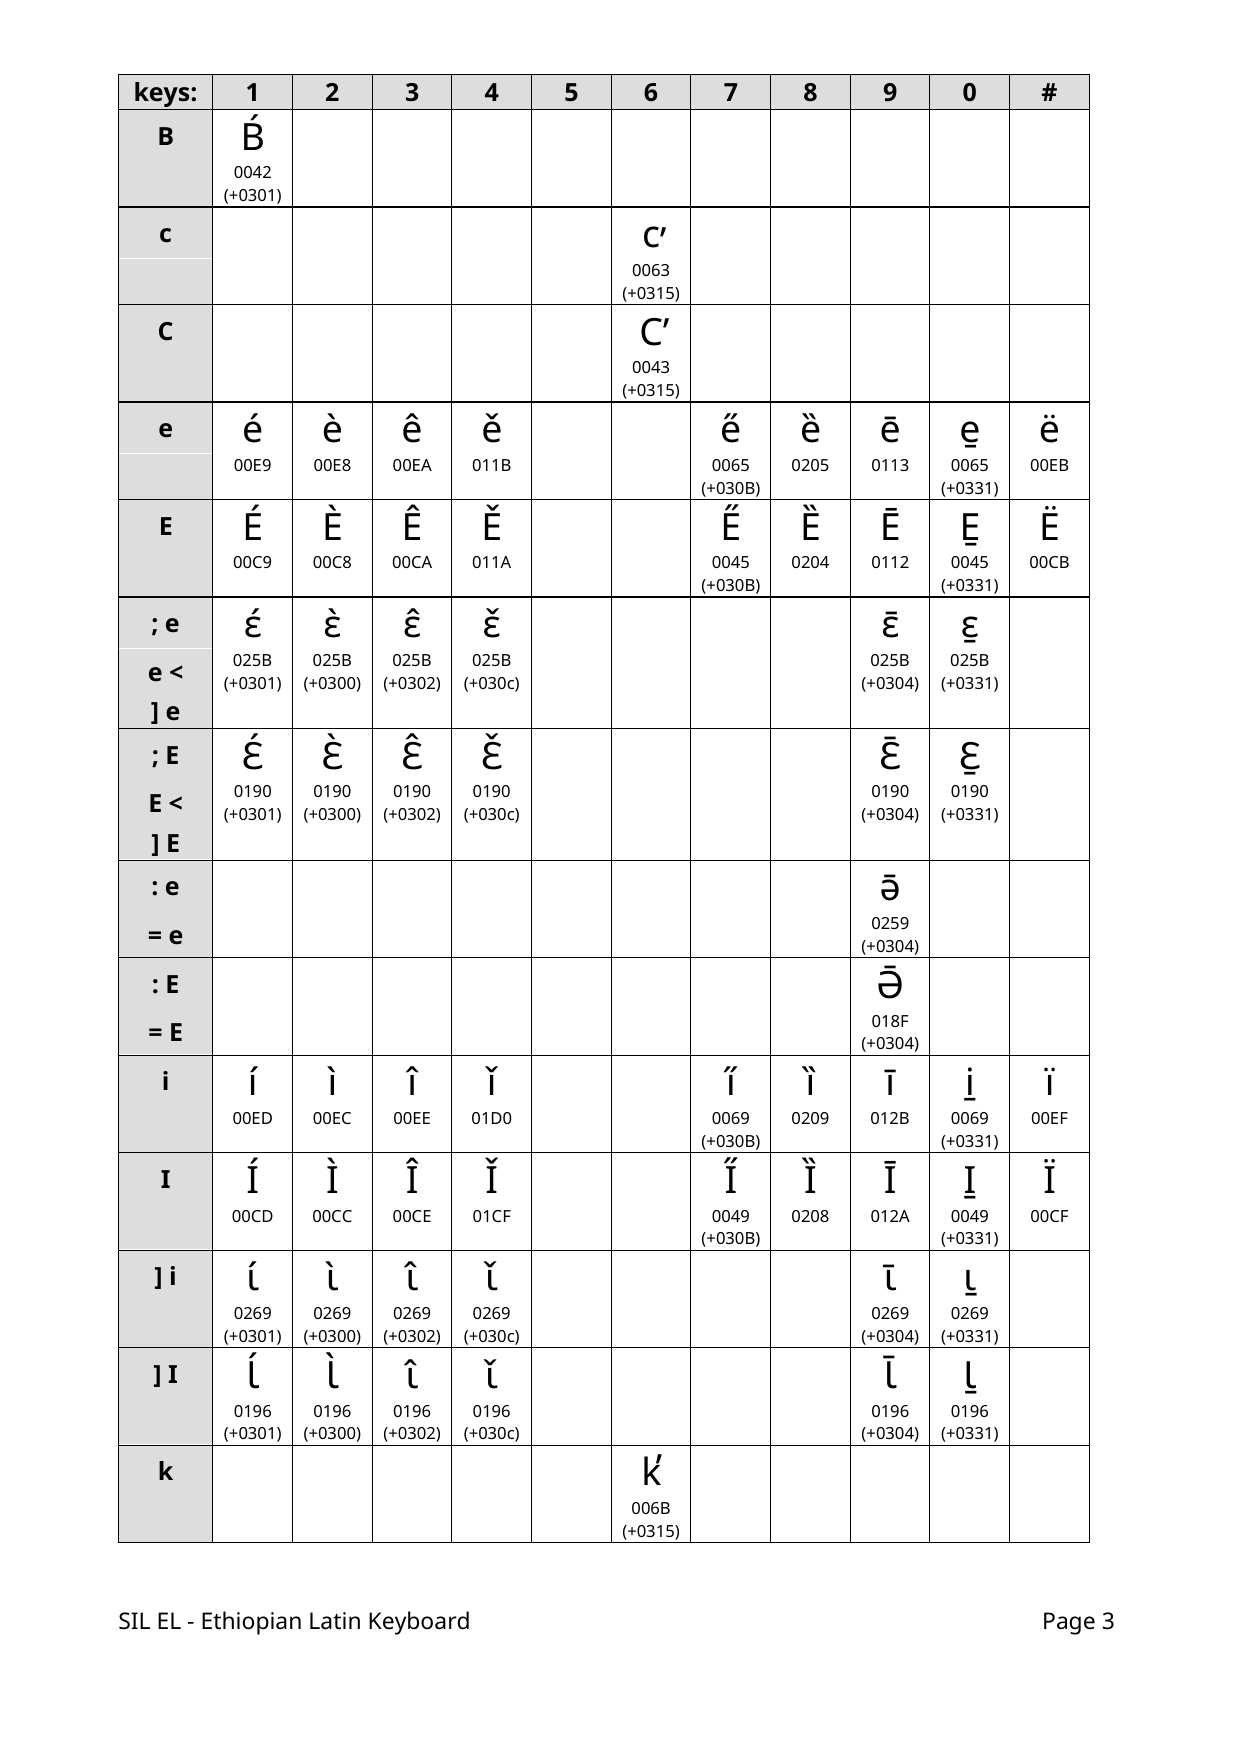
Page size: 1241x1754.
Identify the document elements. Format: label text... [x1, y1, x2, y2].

table_cell ȉ [771, 1056, 850, 1107]
table_cell ] i [119, 1251, 212, 1302]
table_cell [532, 958, 611, 1009]
table_cell [119, 259, 212, 304]
table_cell [452, 1497, 531, 1542]
table_cell Ɛ̄ [851, 729, 929, 780]
table_cell î [373, 1056, 451, 1107]
table_cell [293, 208, 372, 258]
table_cell [930, 259, 1009, 304]
table_cell [532, 1009, 611, 1054]
table_cell [532, 161, 611, 206]
table_cell [532, 598, 611, 648]
table_cell [851, 1446, 929, 1497]
table_cell [691, 729, 770, 780]
table_cell 0190 (+0301) [213, 780, 292, 826]
table_cell 011A [452, 551, 531, 596]
table_cell [532, 861, 611, 912]
table_cell [532, 912, 611, 957]
table_header 8 [771, 75, 850, 109]
table_header 5 [532, 75, 611, 109]
table_cell [293, 694, 372, 728]
table_cell [691, 1302, 770, 1347]
table_cell 012A [851, 1204, 929, 1249]
table_cell [771, 649, 850, 694]
table_cell 011B [452, 454, 531, 499]
table_cell [771, 1302, 850, 1347]
table_cell [1010, 259, 1089, 304]
table_cell 00E9 [213, 454, 292, 499]
table_cell 0069 (+030B) [691, 1107, 770, 1152]
table_cell [771, 110, 850, 161]
table_cell [930, 1446, 1009, 1497]
table_cell [532, 1446, 611, 1497]
table_cell é [213, 403, 292, 453]
table_cell [213, 208, 292, 258]
table_cell [771, 1348, 850, 1399]
table_cell ȅ [771, 403, 850, 453]
table_cell [930, 912, 1009, 957]
table_cell [691, 694, 770, 728]
table_cell [930, 1009, 1009, 1054]
table_cell [213, 1446, 292, 1497]
table_cell [612, 694, 690, 728]
table_cell 0063 (+0315) [612, 259, 690, 304]
table_cell [771, 1251, 850, 1302]
table_cell [1010, 826, 1089, 859]
table_cell [851, 259, 929, 304]
table_cell Ɩ̄ [851, 1348, 929, 1399]
table_cell [851, 208, 929, 258]
table_cell [452, 826, 531, 859]
table_cell [930, 305, 1009, 356]
table_cell [1010, 1348, 1089, 1399]
table_cell [532, 259, 611, 304]
table_cell 0190 (+0304) [851, 780, 929, 826]
table_cell [771, 694, 850, 728]
table_cell 025B (+0301) [213, 649, 292, 694]
table_cell B́ [213, 110, 292, 161]
table_cell 0269 (+0302) [373, 1302, 451, 1347]
table_cell [612, 1302, 690, 1347]
table_cell [1010, 110, 1089, 161]
table_cell [612, 403, 690, 453]
table_cell [930, 1497, 1009, 1542]
table_cell 00EB [1010, 454, 1089, 499]
table_header 7 [691, 75, 770, 109]
table_cell ɛ̂ [373, 598, 451, 648]
table_cell 0113 [851, 454, 929, 499]
table_header 2 [293, 75, 372, 109]
table_cell 0065 (+0331) [930, 454, 1009, 499]
table_cell [930, 356, 1009, 401]
table_cell C [119, 305, 212, 356]
table_header 1 [213, 75, 292, 109]
table_cell [771, 1446, 850, 1497]
table_cell [612, 551, 690, 596]
table_cell [771, 912, 850, 957]
table_cell [771, 598, 850, 648]
table_cell 0205 [771, 454, 850, 499]
table_cell [612, 729, 690, 780]
table_cell [1010, 356, 1089, 401]
table_cell [373, 1009, 451, 1054]
table_cell 00CE [373, 1204, 451, 1249]
table_cell [691, 598, 770, 648]
table_cell [691, 259, 770, 304]
table_cell [213, 958, 292, 1009]
table_cell 0045 (+0331) [930, 551, 1009, 596]
table_cell Ɛ̀ [293, 729, 372, 780]
table_cell [1010, 958, 1089, 1009]
table_cell 00CD [213, 1204, 292, 1249]
table_cell [293, 1446, 372, 1497]
table_cell [851, 356, 929, 401]
table_cell [612, 1251, 690, 1302]
table_cell 00EC [293, 1107, 372, 1152]
table_cell [771, 259, 850, 304]
table_cell [119, 1302, 212, 1347]
table_cell [293, 161, 372, 206]
table_cell ] e [119, 694, 212, 728]
table_cell 00ED [213, 1107, 292, 1152]
table_cell ] E [119, 826, 212, 859]
table_cell B [119, 110, 212, 161]
table_cell i̋ [691, 1056, 770, 1107]
table_cell [691, 912, 770, 957]
table_cell [851, 694, 929, 728]
table_cell [452, 1009, 531, 1054]
table_cell [373, 694, 451, 728]
table_cell Ɩ́ [213, 1348, 292, 1399]
table_cell [691, 110, 770, 161]
table_cell [851, 110, 929, 161]
table_cell E̱ [930, 500, 1009, 551]
table_cell ě [452, 403, 531, 453]
table_cell 00C9 [213, 551, 292, 596]
table_cell [1010, 1251, 1089, 1302]
table_cell 0196 (+0301) [213, 1399, 292, 1444]
table_cell [691, 1497, 770, 1542]
table_cell [612, 958, 690, 1009]
table_cell ɩ̄ [851, 1251, 929, 1302]
table_cell [612, 1348, 690, 1399]
table_cell [532, 305, 611, 356]
table_cell [213, 912, 292, 957]
table_cell [771, 1497, 850, 1542]
table_cell ɛ̀ [293, 598, 372, 648]
table_cell í [213, 1056, 292, 1107]
table_cell [1010, 649, 1089, 694]
table_cell 00CA [373, 551, 451, 596]
table_cell [452, 861, 531, 912]
table_cell [771, 1399, 850, 1444]
table_cell [930, 208, 1009, 258]
table_cell [691, 305, 770, 356]
table_cell I̱ [930, 1153, 1009, 1204]
table_cell 0042 (+0301) [213, 161, 292, 206]
table_cell [612, 1107, 690, 1152]
table_cell 0049 (+0331) [930, 1204, 1009, 1249]
table_cell [612, 649, 690, 694]
table_cell É [213, 500, 292, 551]
table_cell [691, 649, 770, 694]
table_cell 01CF [452, 1204, 531, 1249]
table_cell ɩ́ [213, 1251, 292, 1302]
table_cell ē [851, 403, 929, 453]
table_cell [373, 861, 451, 912]
table_cell [612, 110, 690, 161]
table_cell Í [213, 1153, 292, 1204]
table_cell [293, 1497, 372, 1542]
table_cell [532, 454, 611, 499]
table_cell Ī [851, 1153, 929, 1204]
table_cell [532, 780, 611, 826]
table_cell [771, 305, 850, 356]
table_cell [452, 912, 531, 957]
table_cell [293, 912, 372, 957]
table_cell 00CF [1010, 1204, 1089, 1249]
table_cell [373, 356, 451, 401]
table_cell [691, 1251, 770, 1302]
table_cell ɩ̂ [373, 1251, 451, 1302]
table_cell E̋ [691, 500, 770, 551]
table_cell Ɛ̂ [373, 729, 451, 780]
table_cell [532, 1497, 611, 1542]
table_cell [373, 110, 451, 161]
table_cell [119, 356, 212, 401]
table_cell [771, 861, 850, 912]
table_cell [373, 305, 451, 356]
table_cell [930, 694, 1009, 728]
table_cell 025B (+0300) [293, 649, 372, 694]
table_cell [293, 1009, 372, 1054]
table_cell [1010, 208, 1089, 258]
table_cell ɩ̱ [930, 1251, 1009, 1302]
table_cell [119, 454, 212, 499]
table_cell [532, 729, 611, 780]
table_cell [119, 161, 212, 206]
table_cell [373, 826, 451, 859]
table_cell 00E8 [293, 454, 372, 499]
table_cell Ȉ [771, 1153, 850, 1204]
table_cell Ɩ̱ [930, 1348, 1009, 1399]
table_cell [373, 912, 451, 957]
table_cell 0196 (+0304) [851, 1399, 929, 1444]
table_cell 00EF [1010, 1107, 1089, 1152]
table_cell [691, 161, 770, 206]
table_cell [930, 958, 1009, 1009]
table_cell ɩ̂ [373, 1348, 451, 1399]
table_cell e̱ [930, 403, 1009, 453]
table_cell [213, 861, 292, 912]
table_cell [771, 958, 850, 1009]
table_cell [373, 208, 451, 258]
table_cell I̋ [691, 1153, 770, 1204]
table_cell [691, 826, 770, 859]
table_cell 0269 (+0301) [213, 1302, 292, 1347]
table_cell 0190 (+0300) [293, 780, 372, 826]
table_cell [532, 500, 611, 551]
table_cell 018F (+0304) [851, 1009, 929, 1054]
table_cell i̱ [930, 1056, 1009, 1107]
table_cell ī [851, 1056, 929, 1107]
table_cell Ȅ [771, 500, 850, 551]
table_cell c [119, 208, 212, 258]
table_cell e̋ [691, 403, 770, 453]
table_cell [691, 1009, 770, 1054]
table_cell [532, 110, 611, 161]
table_cell [532, 1348, 611, 1399]
table_cell ǐ [452, 1056, 531, 1107]
table_cell [612, 161, 690, 206]
table_cell [612, 1204, 690, 1249]
table_cell [612, 1009, 690, 1054]
table_cell [452, 110, 531, 161]
table_cell 0196 (+0302) [373, 1399, 451, 1444]
table_cell [691, 780, 770, 826]
table_cell [1010, 912, 1089, 957]
table_cell [293, 110, 372, 161]
table_cell 0196 (+0331) [930, 1399, 1009, 1444]
table_cell [691, 958, 770, 1009]
table_cell ə̄ [851, 861, 929, 912]
table_cell [532, 1056, 611, 1107]
table_cell [1010, 305, 1089, 356]
table_cell [930, 826, 1009, 859]
table_cell Ɛ̱ [930, 729, 1009, 780]
table_cell [452, 1446, 531, 1497]
table_cell [452, 259, 531, 304]
table_cell [213, 1497, 292, 1542]
table_cell 0190 (+0302) [373, 780, 451, 826]
table_cell [691, 1446, 770, 1497]
table_cell [930, 110, 1009, 161]
table_cell i [119, 1056, 212, 1107]
table_cell [612, 1399, 690, 1444]
table_header 6 [612, 75, 690, 109]
table_cell [930, 861, 1009, 912]
table_cell k [119, 1446, 212, 1497]
table_cell c̕ [612, 208, 690, 258]
table_cell [532, 1251, 611, 1302]
table_cell [1010, 729, 1089, 780]
table_cell 0190 (+0331) [930, 780, 1009, 826]
table_cell k̕ [612, 1446, 690, 1497]
table_cell ï [1010, 1056, 1089, 1107]
table_cell Ɛ́ [213, 729, 292, 780]
table_cell 00EA [373, 454, 451, 499]
table_cell [532, 1153, 611, 1204]
table_cell Ɛ̌ [452, 729, 531, 780]
table_cell [612, 454, 690, 499]
table_header 3 [373, 75, 451, 109]
table_cell [532, 1204, 611, 1249]
table_cell [1010, 780, 1089, 826]
table_header 9 [851, 75, 929, 109]
table_cell [691, 861, 770, 912]
table_cell 00CB [1010, 551, 1089, 596]
table_cell [119, 1107, 212, 1152]
table_cell 012B [851, 1107, 929, 1152]
table_cell [119, 1497, 212, 1542]
table_cell 0196 (+0300) [293, 1399, 372, 1444]
table_cell C̕ [612, 305, 690, 356]
table_cell [691, 1348, 770, 1399]
table_cell Ï [1010, 1153, 1089, 1204]
table_header keys: [119, 75, 212, 109]
table_cell ì [293, 1056, 372, 1107]
table_cell E [119, 500, 212, 551]
table_cell 025B (+0304) [851, 649, 929, 694]
table_cell ɛ̌ [452, 598, 531, 648]
table_cell [691, 1399, 770, 1444]
table_cell [691, 208, 770, 258]
table_cell [213, 305, 292, 356]
table_cell [293, 826, 372, 859]
table_cell [1010, 861, 1089, 912]
table_cell [851, 826, 929, 859]
table_cell 00CC [293, 1204, 372, 1249]
table_cell È [293, 500, 372, 551]
table_cell ê [373, 403, 451, 453]
table_cell [771, 1009, 850, 1054]
table_cell [293, 958, 372, 1009]
table_cell [532, 1399, 611, 1444]
table_cell [532, 1302, 611, 1347]
table_cell ] I [119, 1348, 212, 1399]
table_cell 00EE [373, 1107, 451, 1152]
table_header # [1010, 75, 1089, 109]
table_cell [851, 1497, 929, 1542]
table_cell [213, 1009, 292, 1054]
table_cell [1010, 1399, 1089, 1444]
table_cell [612, 598, 690, 648]
table_cell è [293, 403, 372, 453]
table_cell Ë [1010, 500, 1089, 551]
table_cell E < [119, 780, 212, 826]
table_cell [213, 356, 292, 401]
table_cell [293, 861, 372, 912]
table_header 0 [930, 75, 1009, 109]
table_cell Ì [293, 1153, 372, 1204]
table_cell [373, 1446, 451, 1497]
table_cell [119, 1204, 212, 1249]
table_cell ɩ̌ [452, 1251, 531, 1302]
table_cell ɛ́ [213, 598, 292, 648]
table_cell Ə̄ [851, 958, 929, 1009]
table_cell [771, 208, 850, 258]
table_cell 0196 (+030c) [452, 1399, 531, 1444]
table_cell Ɩ̀ [293, 1348, 372, 1399]
table_cell 025B (+0302) [373, 649, 451, 694]
table_cell Ē [851, 500, 929, 551]
table_cell [373, 259, 451, 304]
table_cell 0065 (+030B) [691, 454, 770, 499]
table_cell 0204 [771, 551, 850, 596]
table_cell [532, 1107, 611, 1152]
table_cell 0190 (+030c) [452, 780, 531, 826]
table_cell 01D0 [452, 1107, 531, 1152]
table_cell [930, 161, 1009, 206]
table_cell 0045 (+030B) [691, 551, 770, 596]
table_cell 0069 (+0331) [930, 1107, 1009, 1152]
table_cell [1010, 161, 1089, 206]
table_cell 0112 [851, 551, 929, 596]
table_cell [532, 403, 611, 453]
table_cell 0049 (+030B) [691, 1204, 770, 1249]
table_cell ɩ̌ [452, 1348, 531, 1399]
table_cell [532, 826, 611, 859]
table_cell Ǐ [452, 1153, 531, 1204]
table_cell [1010, 694, 1089, 728]
table_cell [532, 551, 611, 596]
table_cell [452, 161, 531, 206]
table_cell [771, 161, 850, 206]
table_cell [691, 356, 770, 401]
table_cell I [119, 1153, 212, 1204]
table_cell [771, 356, 850, 401]
table_cell 00C8 [293, 551, 372, 596]
table_cell [213, 259, 292, 304]
table_cell [452, 208, 531, 258]
table_cell [612, 500, 690, 551]
table_cell 0209 [771, 1107, 850, 1152]
table_cell [771, 780, 850, 826]
table_cell [452, 694, 531, 728]
table_cell : E [119, 958, 212, 1009]
table_cell [373, 958, 451, 1009]
table_cell 0269 (+0304) [851, 1302, 929, 1347]
table_cell [119, 1399, 212, 1444]
table_cell 025B (+0331) [930, 649, 1009, 694]
table_cell [213, 826, 292, 859]
table_cell [612, 912, 690, 957]
table_cell [119, 551, 212, 596]
table_cell [293, 305, 372, 356]
table_cell Ê [373, 500, 451, 551]
table_cell : e [119, 861, 212, 912]
table_cell [1010, 1446, 1089, 1497]
table_cell [293, 259, 372, 304]
table_cell [293, 356, 372, 401]
table_cell 0269 (+0331) [930, 1302, 1009, 1347]
table_cell [373, 1497, 451, 1542]
table_header 4 [452, 75, 531, 109]
table_cell [612, 780, 690, 826]
table_cell e [119, 403, 212, 453]
table_cell [1010, 1009, 1089, 1054]
table_cell [612, 1153, 690, 1204]
table_cell 0269 (+0300) [293, 1302, 372, 1347]
table_cell [452, 305, 531, 356]
table_cell [612, 861, 690, 912]
table_cell 006B (+0315) [612, 1497, 690, 1542]
table_cell ɩ̀ [293, 1251, 372, 1302]
table_cell [1010, 1302, 1089, 1347]
table_cell 025B (+030c) [452, 649, 531, 694]
table_cell e < [119, 649, 212, 694]
table_cell [452, 958, 531, 1009]
table_cell Ě [452, 500, 531, 551]
table_cell ɛ̱ [930, 598, 1009, 648]
table_cell 0259 (+0304) [851, 912, 929, 957]
table_cell [1010, 1497, 1089, 1542]
table_cell [851, 305, 929, 356]
table_cell ; E [119, 729, 212, 780]
table_cell [1010, 598, 1089, 648]
table_cell [612, 826, 690, 859]
table_cell [612, 1056, 690, 1107]
table_cell 0043 (+0315) [612, 356, 690, 401]
table_cell [532, 694, 611, 728]
table_cell [373, 161, 451, 206]
table_cell ɛ̄ [851, 598, 929, 648]
table_cell [851, 161, 929, 206]
table_cell 0269 (+030c) [452, 1302, 531, 1347]
table_cell 0208 [771, 1204, 850, 1249]
table_cell [452, 356, 531, 401]
table_cell = e [119, 912, 212, 957]
table_cell ë [1010, 403, 1089, 453]
table_cell [213, 694, 292, 728]
table_cell [532, 208, 611, 258]
table_cell [532, 649, 611, 694]
table_cell [771, 729, 850, 780]
table_cell [532, 356, 611, 401]
table_cell = E [119, 1009, 212, 1054]
table_cell ; e [119, 598, 212, 648]
table_cell Î [373, 1153, 451, 1204]
table_cell [771, 826, 850, 859]
